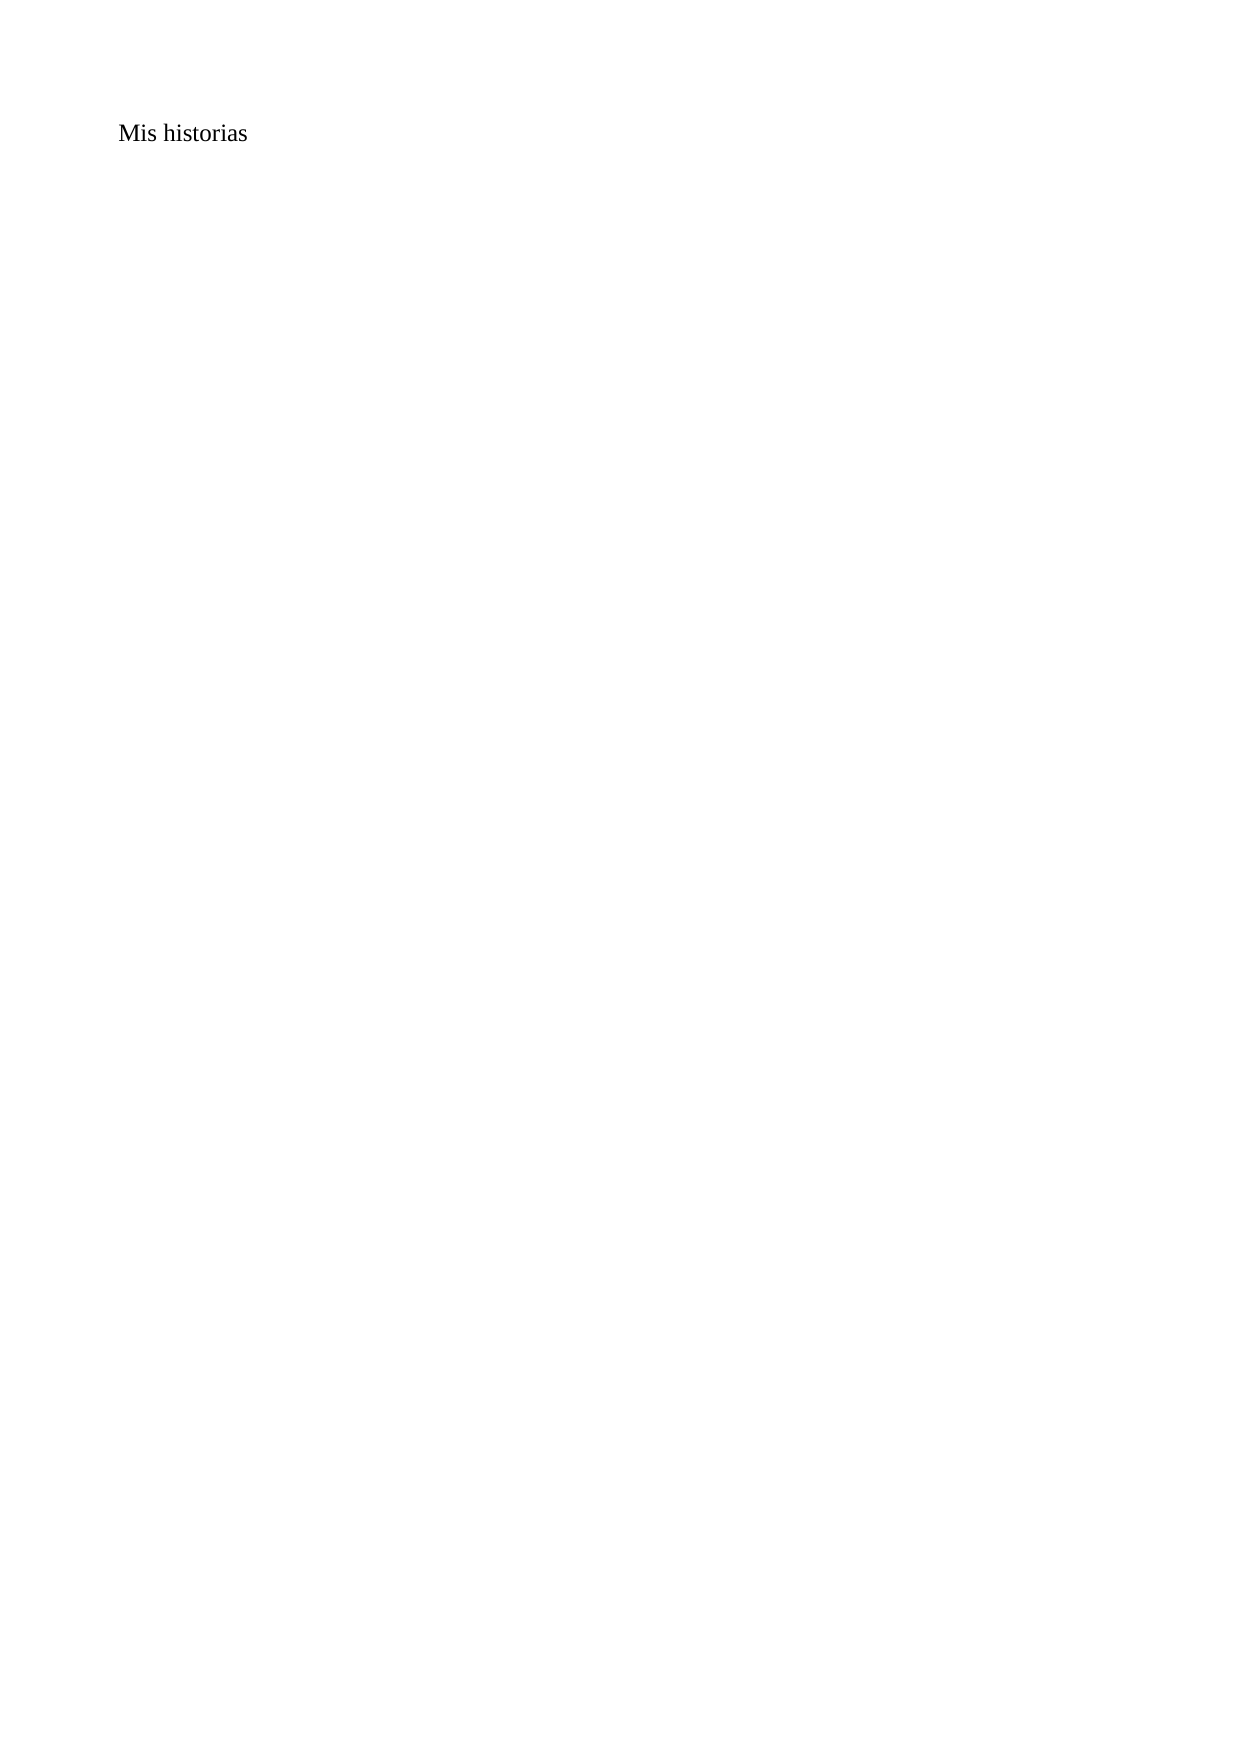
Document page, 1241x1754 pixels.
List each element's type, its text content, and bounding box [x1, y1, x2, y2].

text Mis historias [118, 118, 1122, 147]
